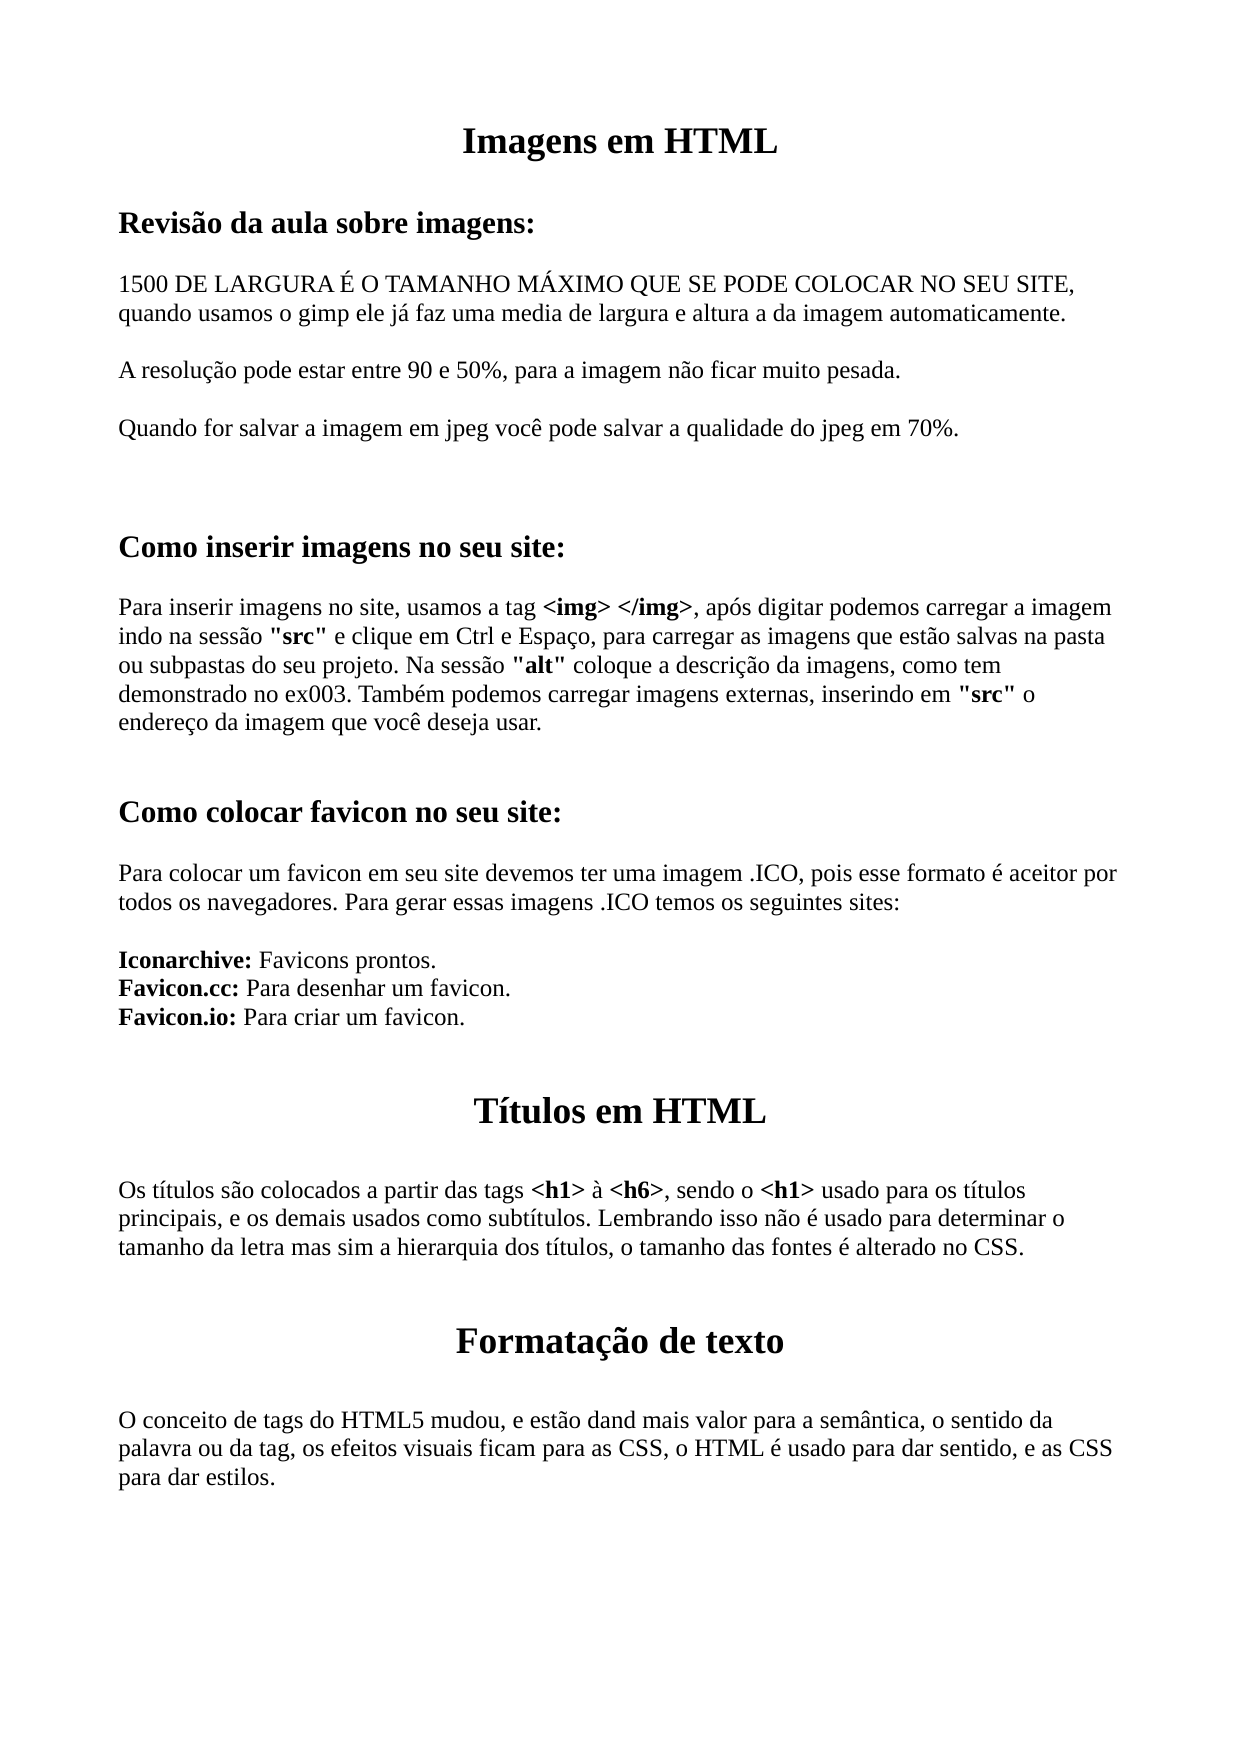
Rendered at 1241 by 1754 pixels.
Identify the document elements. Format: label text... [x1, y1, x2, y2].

text Os títulos são colocados a partir das tags <h1> à <h6>, sendo o <h1> usado para os títulos principais, e os demais usados como subtítulos. Lembrando isso não é usado para determinar o tamanho da letra mas sim a hierarquia dos títulos, o tamanho das fontes é alterado no CSS. [118, 1175, 1122, 1261]
text Formatação de texto [118, 1318, 1122, 1362]
text Para inserir imagens no site, usamos a tag <img> </img>, após digitar podemos carregar a imagem indo na sessão "src" e clique em Ctrl e Espaço, para carregar as imagens que estão salvas na pasta ou subpastas do seu projeto. Na sessão "alt" coloque a descrição da imagens, como tem demonstrado no ex003. Também podemos carregar imagens externas, inserindo em "src" o endereço da imagem que você deseja usar. [118, 592, 1122, 736]
text Títulos em HTML [118, 1088, 1122, 1132]
text Para colocar um favicon em seu site devemos ter uma imagem .ICO, pois esse formato é aceitor por todos os navegadores. Para gerar essas imagens .ICO temos os seguintes sites: [118, 858, 1122, 916]
text Como colocar favicon no seu site: [118, 794, 1122, 830]
text O conceito de tags do HTML5 mudou, e estão dand mais valor para a semântica, o sentido da palavra ou da tag, os efeitos visuais ficam para as CSS, o HTML é usado para dar sentido, e as CSS para dar estilos. [118, 1405, 1122, 1491]
text Imagens em HTML [118, 118, 1122, 161]
text Revisão da aula sobre imagens: [118, 204, 1122, 240]
text A resolução pode estar entre 90 e 50%, para a imagem não ficar muito pesada. [118, 355, 1122, 384]
text Como inserir imagens no seu site: [118, 528, 1122, 564]
text Favicon.io: Para criar um favicon. [118, 1002, 1122, 1031]
text Iconarchive: Favicons prontos. [118, 945, 1122, 973]
text Quando for salvar a imagem em jpeg você pode salvar a qualidade do jpeg em 70%. [118, 413, 1122, 442]
text Favicon.cc: Para desenhar um favicon. [118, 973, 1122, 1002]
text 1500 DE LARGURA É O TAMANHO MÁXIMO QUE SE PODE COLOCAR NO SEU SITE, quando usamos o gimp ele já faz uma media de largura e altura a da imagem automaticamente. [118, 269, 1122, 327]
